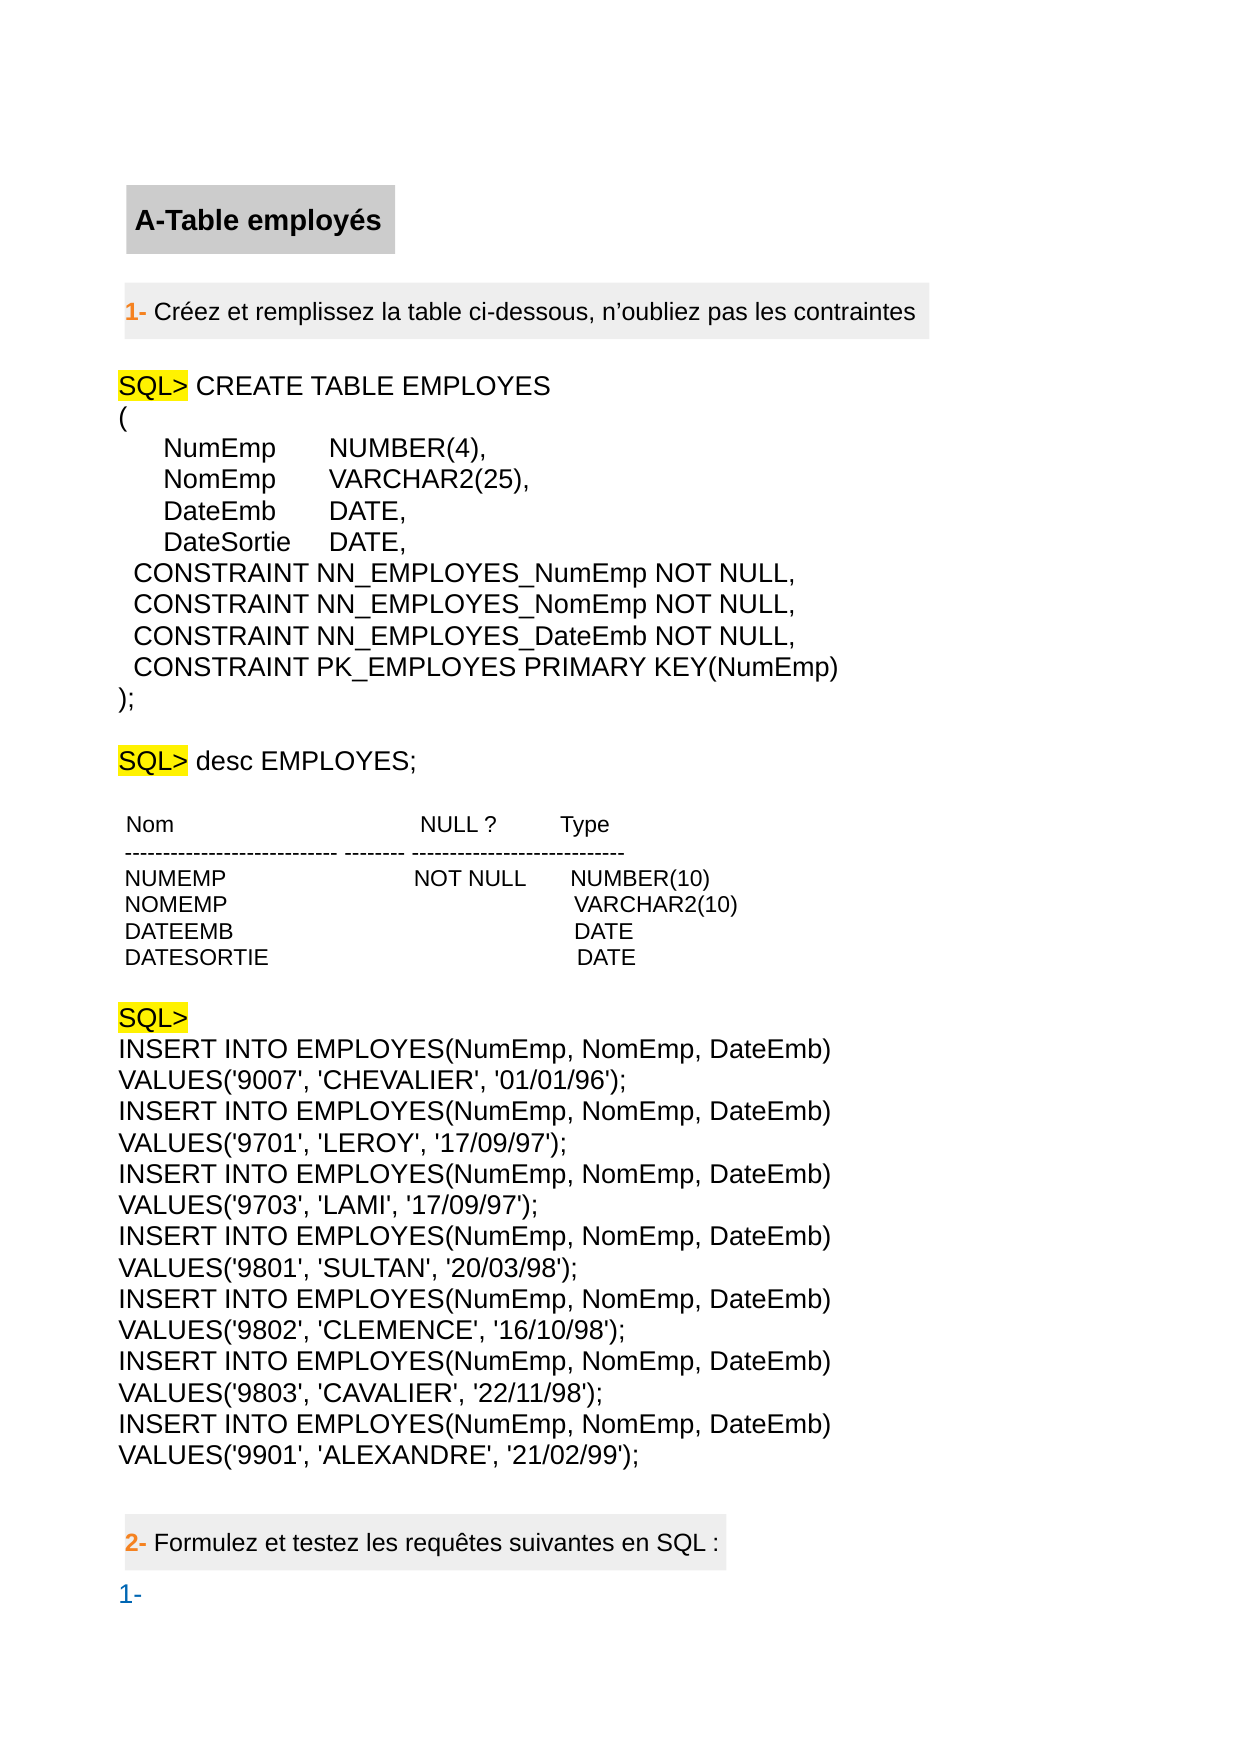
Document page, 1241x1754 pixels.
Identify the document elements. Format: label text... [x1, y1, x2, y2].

text ( [118, 401, 1122, 432]
text INSERT INTO EMPLOYES(NumEmp, NomEmp, DateEmb) [118, 1345, 1122, 1377]
text CONSTRAINT NN_EMPLOYES_NumEmp NOT NULL, [118, 557, 1122, 588]
text INSERT INTO EMPLOYES(NumEmp, NomEmp, DateEmb) [118, 1158, 1122, 1189]
text CONSTRAINT PK_EMPLOYES PRIMARY KEY(NumEmp) [118, 651, 1122, 682]
text NumEmp NUMBER(4), [118, 432, 1122, 463]
text CONSTRAINT NN_EMPLOYES_DateEmb NOT NULL, [118, 620, 1122, 651]
text VALUES('9801', 'SULTAN', '20/03/98'); [118, 1252, 1122, 1283]
text INSERT INTO EMPLOYES(NumEmp, NomEmp, DateEmb) [118, 1033, 1122, 1064]
text NUMEMP NOT NULL NUMBER(10) [118, 865, 1122, 891]
text VALUES('9803', 'CAVALIER', '22/11/98'); [118, 1377, 1122, 1408]
text INSERT INTO EMPLOYES(NumEmp, NomEmp, DateEmb) [118, 1283, 1122, 1314]
text VALUES('9703', 'LAMI', '17/09/97'); [118, 1189, 1122, 1220]
text DateEmb DATE, [118, 495, 1122, 526]
text INSERT INTO EMPLOYES(NumEmp, NomEmp, DateEmb) [118, 1408, 1122, 1439]
text CONSTRAINT NN_EMPLOYES_NomEmp NOT NULL, [118, 588, 1122, 620]
text VALUES('9802', 'CLEMENCE', '16/10/98'); [118, 1314, 1122, 1345]
text DateSortie DATE, [118, 526, 1122, 557]
text SQL> [118, 1002, 1122, 1033]
text Nom NULL ? Type [118, 807, 1122, 838]
text NomEmp VARCHAR2(25), [118, 463, 1122, 495]
text INSERT INTO EMPLOYES(NumEmp, NomEmp, DateEmb) [118, 1220, 1122, 1252]
text INSERT INTO EMPLOYES(NumEmp, NomEmp, DateEmb) [118, 1095, 1122, 1127]
text VALUES('9901', 'ALEXANDRE', '21/02/99'); [118, 1439, 1122, 1470]
text ---------------------------- -------- ---------------------------- [118, 838, 1122, 865]
text 1- [118, 1578, 1122, 1609]
text ); [118, 682, 1122, 713]
text DATEEMB DATE [118, 918, 1122, 944]
text VALUES('9701', 'LEROY', '17/09/97'); [118, 1127, 1122, 1158]
text SQL> desc EMPLOYES; [118, 745, 1122, 776]
text DATESORTIE DATE [118, 944, 1122, 970]
text VALUES('9007', 'CHEVALIER', '01/01/96'); [118, 1064, 1122, 1095]
text NOMEMP VARCHAR2(10) [118, 891, 1122, 918]
text SQL> CREATE TABLE EMPLOYES [118, 370, 1122, 401]
